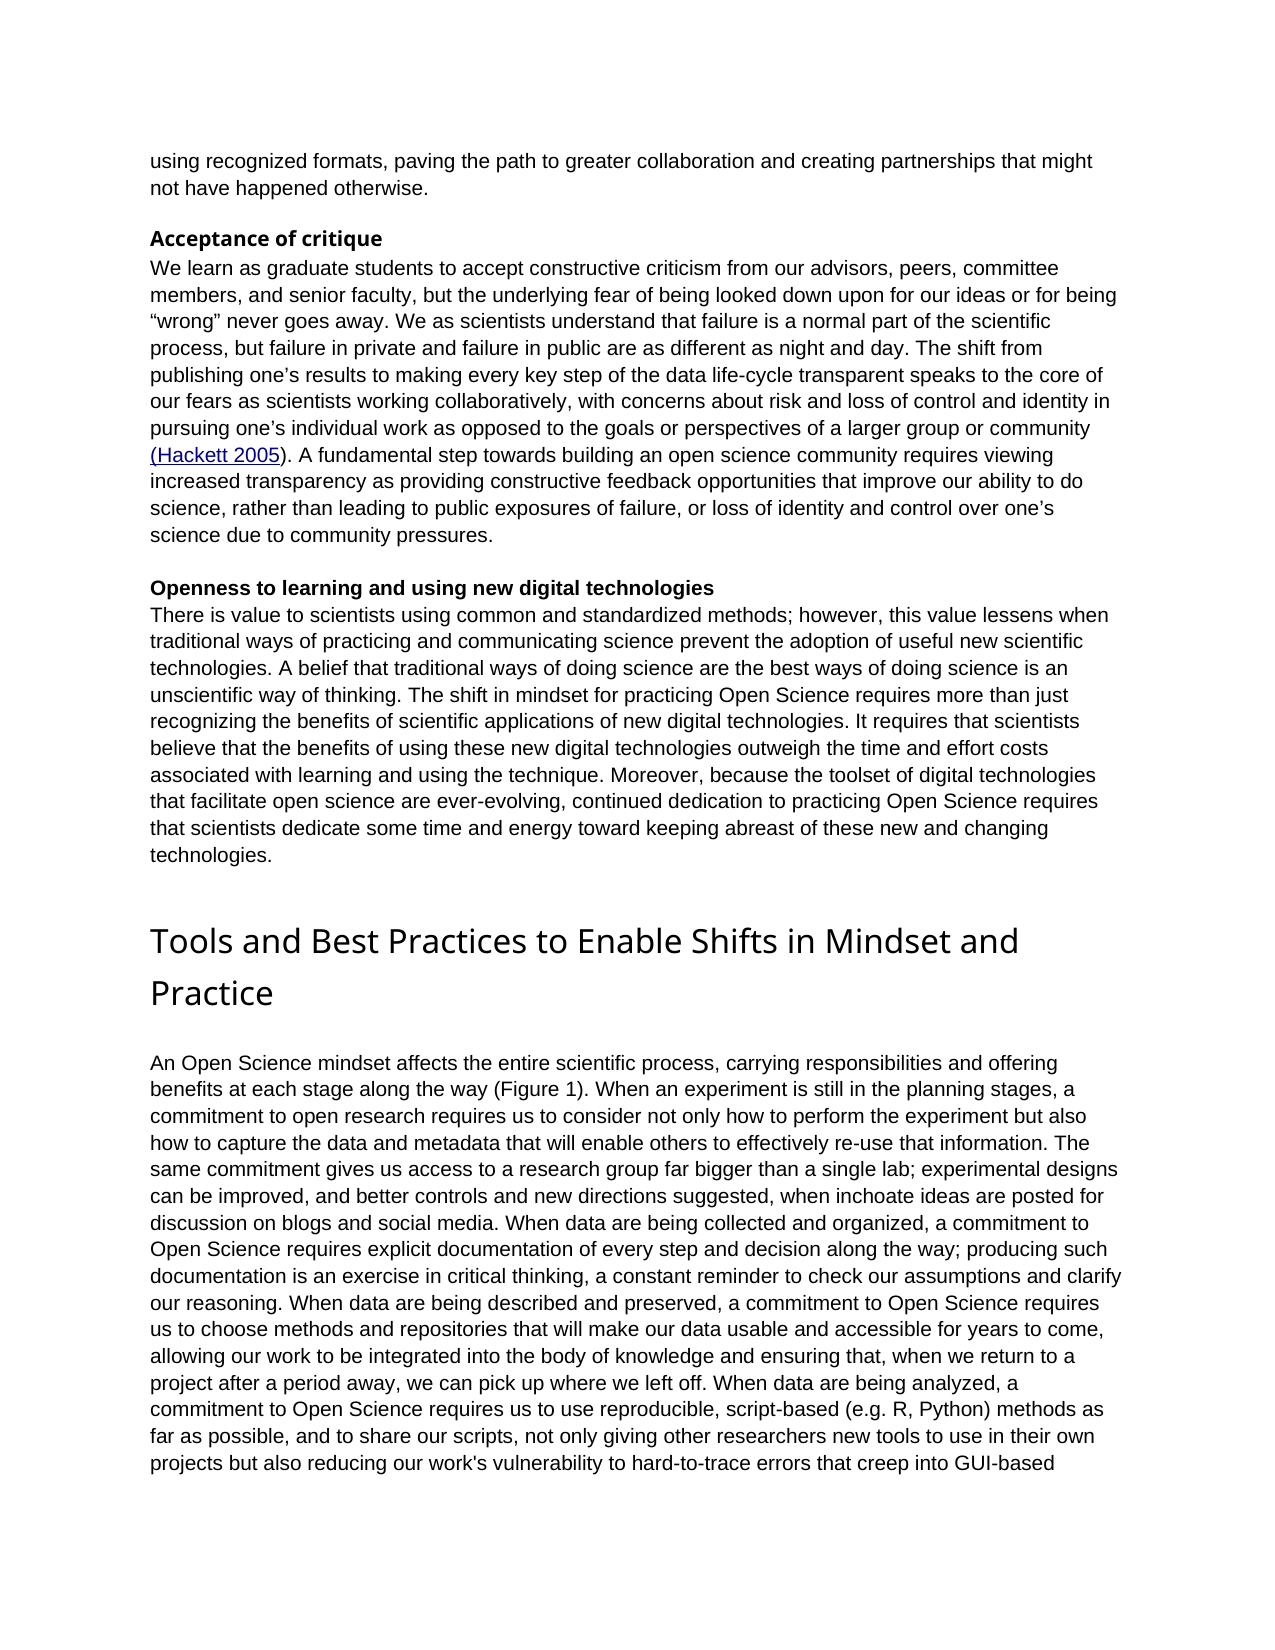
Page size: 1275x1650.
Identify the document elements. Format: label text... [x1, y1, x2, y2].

text An Open Science mindset affects the entire scientific process, carrying responsibilities and offering benefits at each stage along the way (Figure 1). When an experiment is still in the planning stages, a commitment to open research requires us to consider not only how to perform the experiment but also how to capture the data and metadata that will enable others to effectively re-use that information. The same commitment gives us access to a research group far bigger than a single lab; experimental designs can be improved, and better controls and new directions suggested, when inchoate ideas are posted for discussion on blogs and social media. When data are being collected and organized, a commitment to Open Science requires explicit documentation of every step and decision along the way; producing such documentation is an exercise in critical thinking, a constant reminder to check our assumptions and clarify our reasoning. When data are being described and preserved, a commitment to Open Science requires us to choose methods and repositories that will make our data usable and accessible for years to come, allowing our work to be integrated into the body of knowledge and ensuring that, when we return to a project after a period away, we can pick up where we left off. When data are being analyzed, a commitment to Open Science requires us to use reproducible, script-based (e.g. R, Python) methods as far as possible, and to share our scripts, not only giving other researchers new tools to use in their own projects but also reducing our work's vulnerability to hard-to-trace errors that creep into GUI-based [150, 1051, 1125, 1474]
text We learn as graduate students to accept constructive criticism from our advisors, peers, committee members, and senior faculty, but the underlying fear of being looked down upon for our ideas or for being “wrong” never goes away. We as scientists understand that failure is a normal part of the scientific process, but failure in private and failure in public are as different as night and day. The shift from publishing one’s results to making every key step of the data life-cycle transparent speaks to the core of our fears as scientists working collaboratively, with concerns about risk and loss of control and identity in pursuing one’s individual work as opposed to the goals or perspectives of a larger group or community (Hackett 2005). A fundamental step towards building an open science community requires viewing increased transparency as providing constructive feedback opportunities that improve our ability to do science, rather than leading to public exposures of failure, or loss of identity and control over one’s science due to community pressures. [150, 257, 1125, 547]
text There is value to scientists using common and standardized methods; however, this value lessens when traditional ways of practicing and communicating science prevent the adoption of useful new scientific technologies. A belief that traditional ways of doing science are the best ways of doing science is an unscientific way of thinking. The shift in mindset for practicing Open Science requires more than just recognizing the benefits of scientific applications of new digital technologies. It requires that scientists believe that the benefits of using these new digital technologies outweigh the time and effort costs associated with learning and using the technique. Moreover, because the toolset of digital technologies that facilitate open science are ever-evolving, continued dedication to practicing Open Science requires that scientists dedicate some time and energy toward keeping abreast of these new and changing technologies. [150, 603, 1125, 867]
subtitle Tools and Best Practices to Enable Shifts in Mindset and Practice [150, 918, 1125, 1015]
text using recognized formats, paving the path to greater collaboration and creating partnerships that might not have happened otherwise. [150, 150, 1125, 200]
text Openness to learning and using new digital technologies [150, 577, 1125, 600]
subtitle Acceptance of critique [150, 224, 1125, 253]
